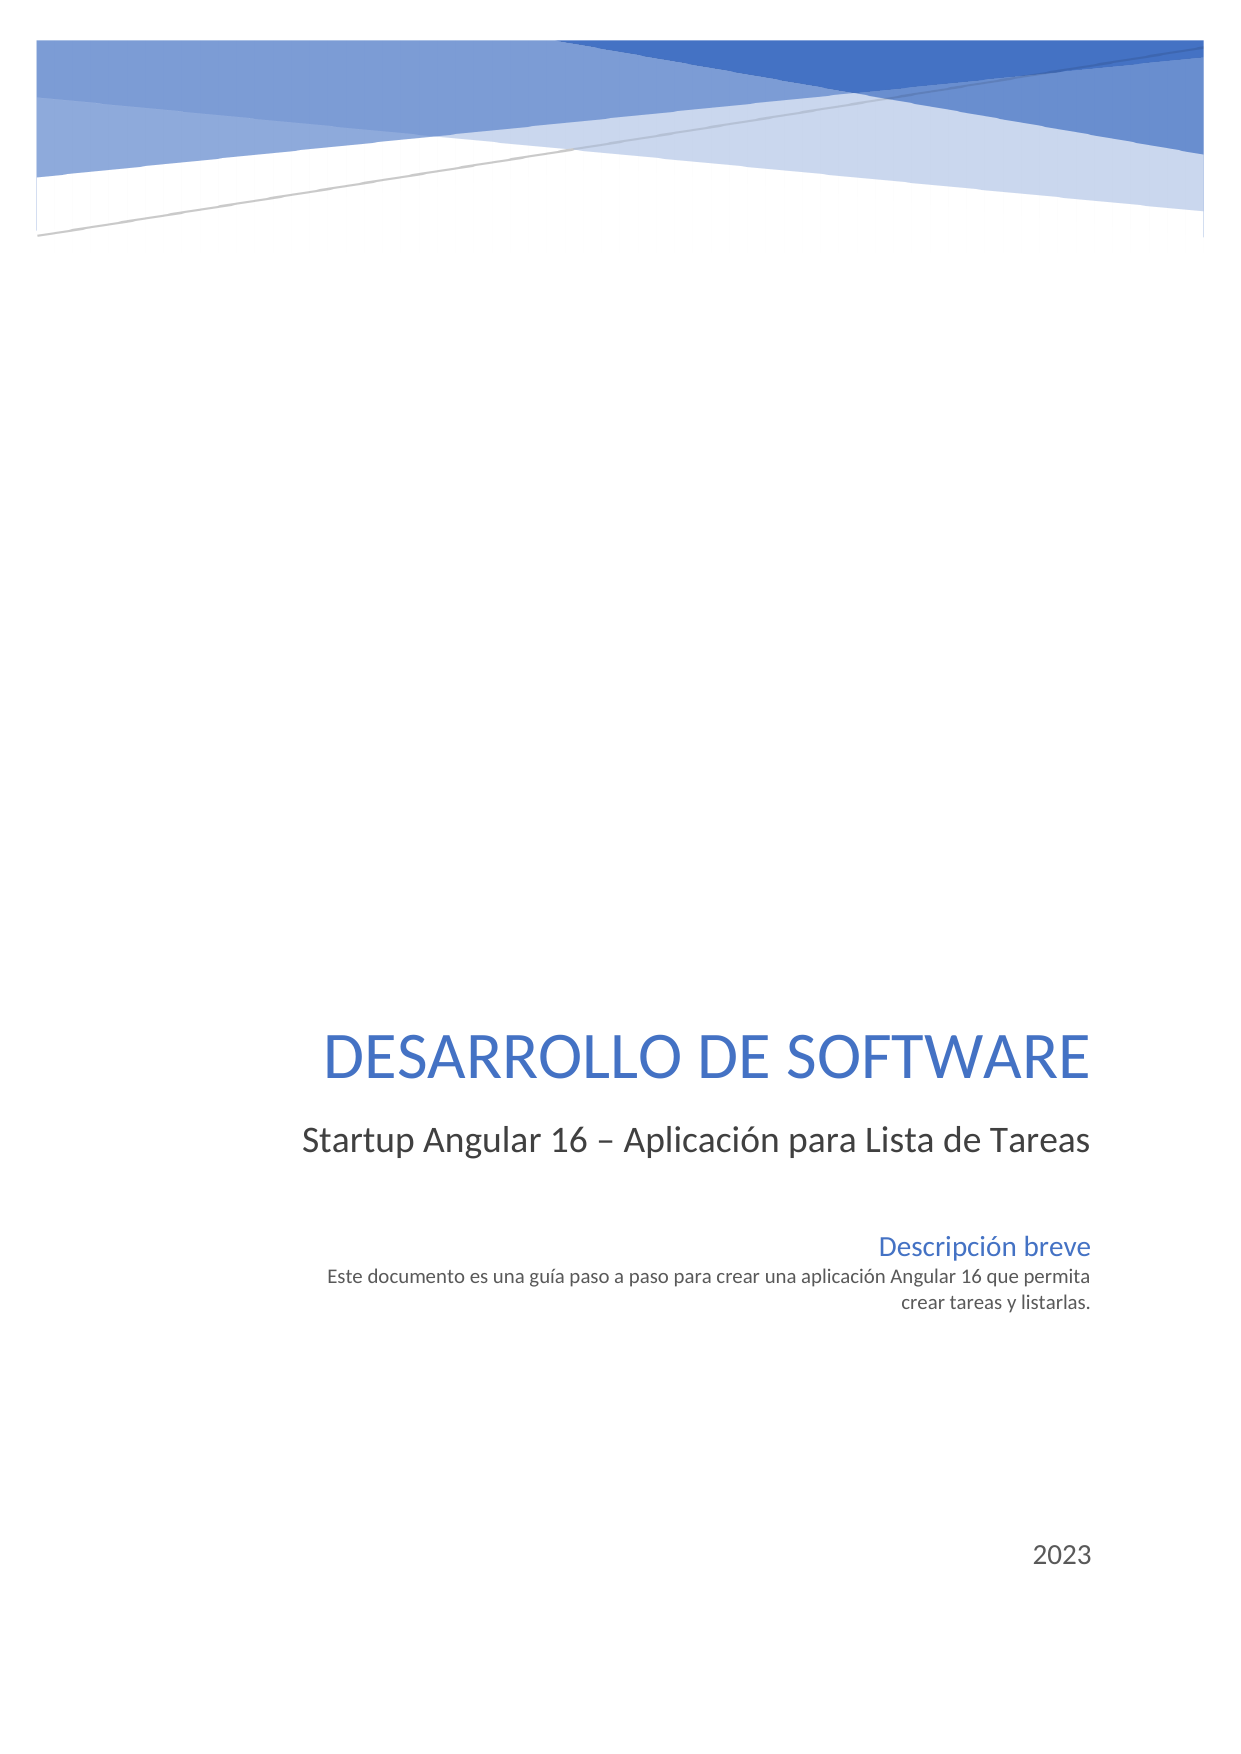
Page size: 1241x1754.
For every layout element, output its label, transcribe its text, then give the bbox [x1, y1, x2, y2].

text 2023 [299, 1536, 1091, 1572]
text Descripción breve [299, 1228, 1091, 1263]
text Este documento es una guía paso a paso para crear una aplicación Angular 16 que permita crear tareas y listarlas. [299, 1263, 1091, 1314]
text Desarrollo de software [299, 1014, 1091, 1095]
text Startup Angular 16 – Aplicación para Lista de Tareas [299, 1116, 1091, 1162]
